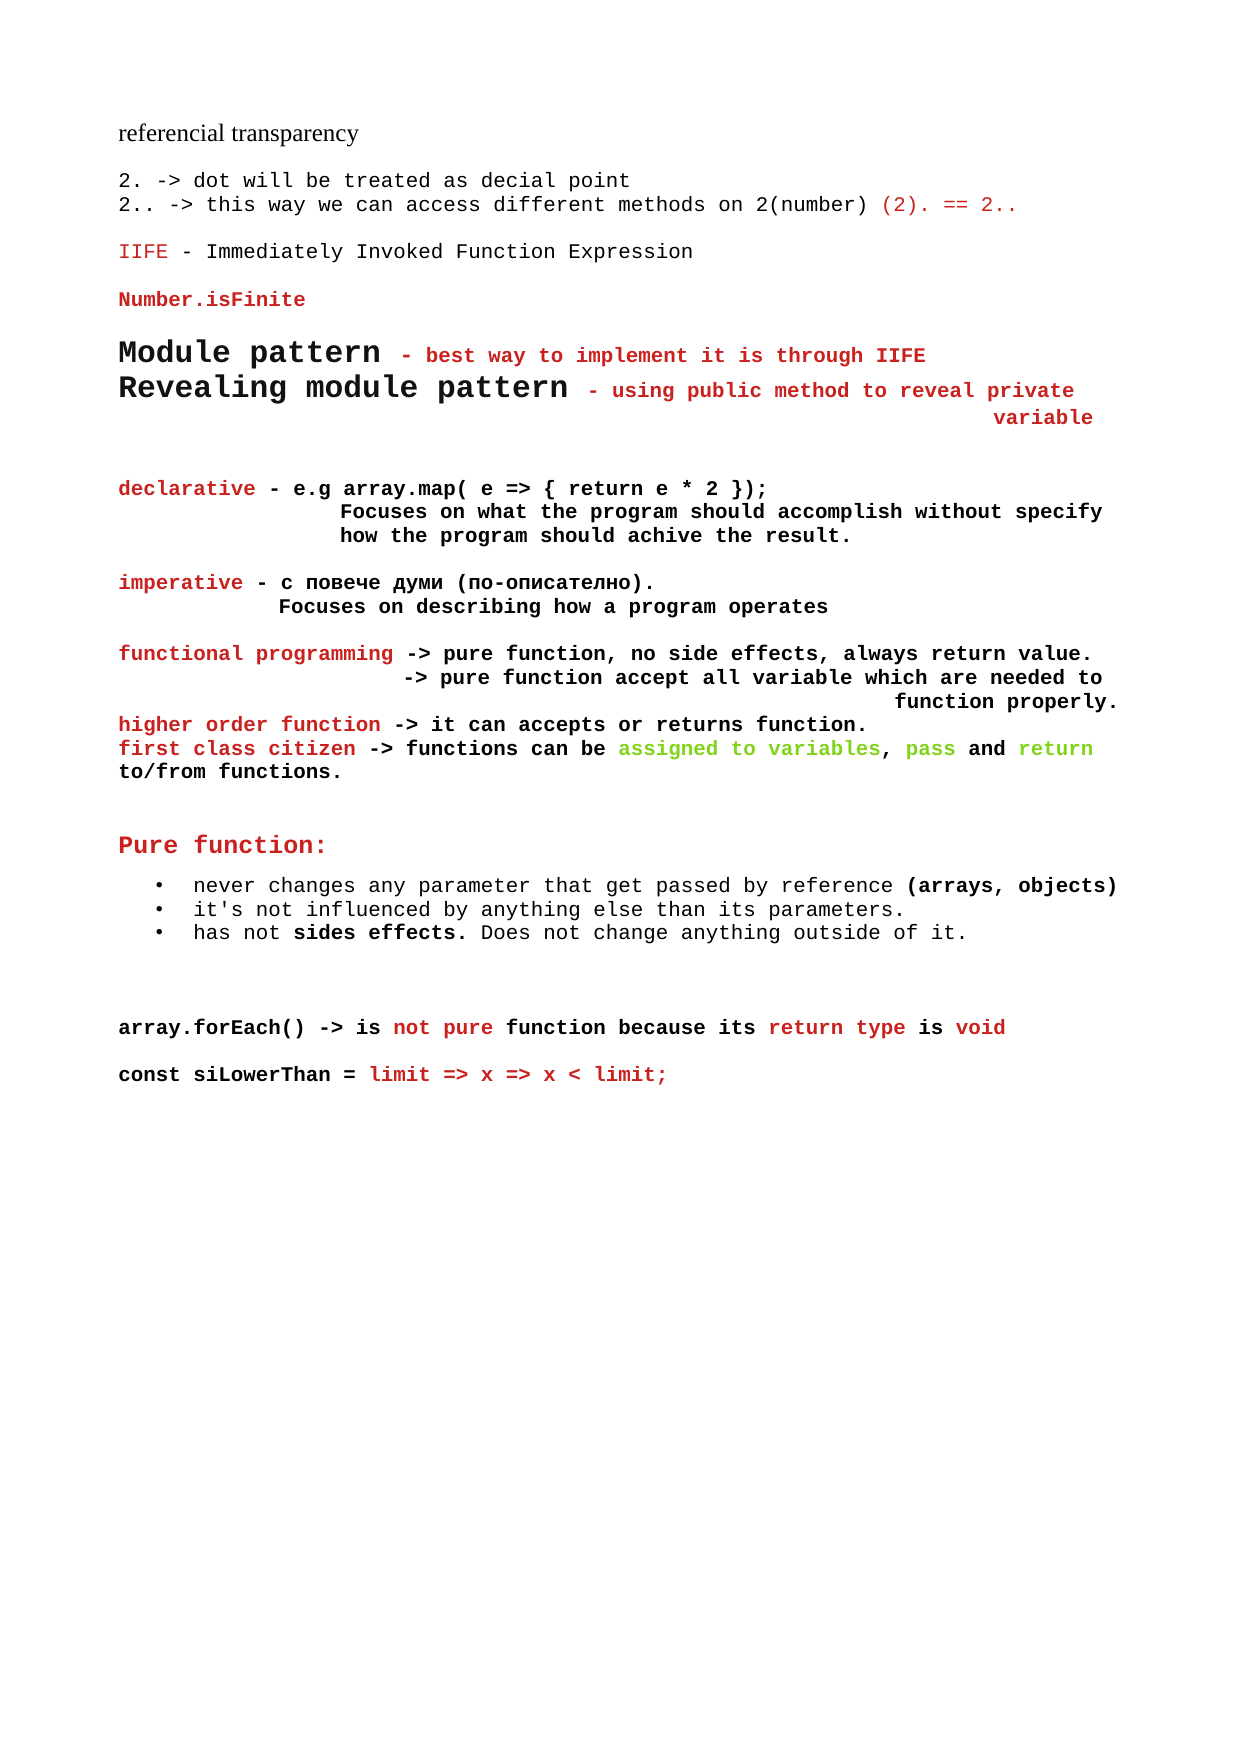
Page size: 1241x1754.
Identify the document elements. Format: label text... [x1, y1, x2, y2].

text Pure function: [118, 832, 1122, 861]
text Module pattern - best way to implement it is through IIFE [118, 336, 1122, 371]
text higher order function -> it can accepts or returns function. [118, 714, 1122, 738]
text Focuses on describing how a program operates [118, 596, 1122, 620]
text imperative - с повече думи (по-описателно). [118, 572, 1122, 596]
text IIFE - Immediately Invoked Function Expression [118, 241, 1122, 265]
text 2. -> dot will be treated as decial point [118, 171, 1122, 194]
list has not sides effects. Does not change anything outside of it. [156, 922, 1122, 946]
text Focuses on what the program should accomplish without specify how the program should achive the result. [118, 501, 1122, 549]
text declarative - e.g array.map( e => { return e * 2 }); [118, 478, 1122, 501]
text first class citizen -> functions can be assigned to variables, pass and return to/from functions. [118, 738, 1122, 785]
text Number.isFinite [118, 289, 1122, 312]
list it's not influenced by anything else than its parameters. [156, 899, 1122, 922]
subtitle referencial transparency [118, 118, 1122, 147]
text -> pure function accept all variable which are needed to [118, 667, 1122, 691]
text const siLowerThan = limit => x => x < limit; [118, 1064, 1122, 1088]
text Revealing module pattern - using public method to reveal private variable [118, 371, 1122, 431]
text 2.. -> this way we can access different methods on 2(number) (2). == 2.. [118, 194, 1122, 218]
list never changes any parameter that get passed by reference (arrays, objects) [156, 875, 1122, 899]
text function properly. [118, 691, 1122, 714]
text array.forEach() -> is not pure function because its return type is void [118, 1017, 1122, 1041]
text functional programming -> pure function, no side effects, always return value. [118, 643, 1122, 667]
